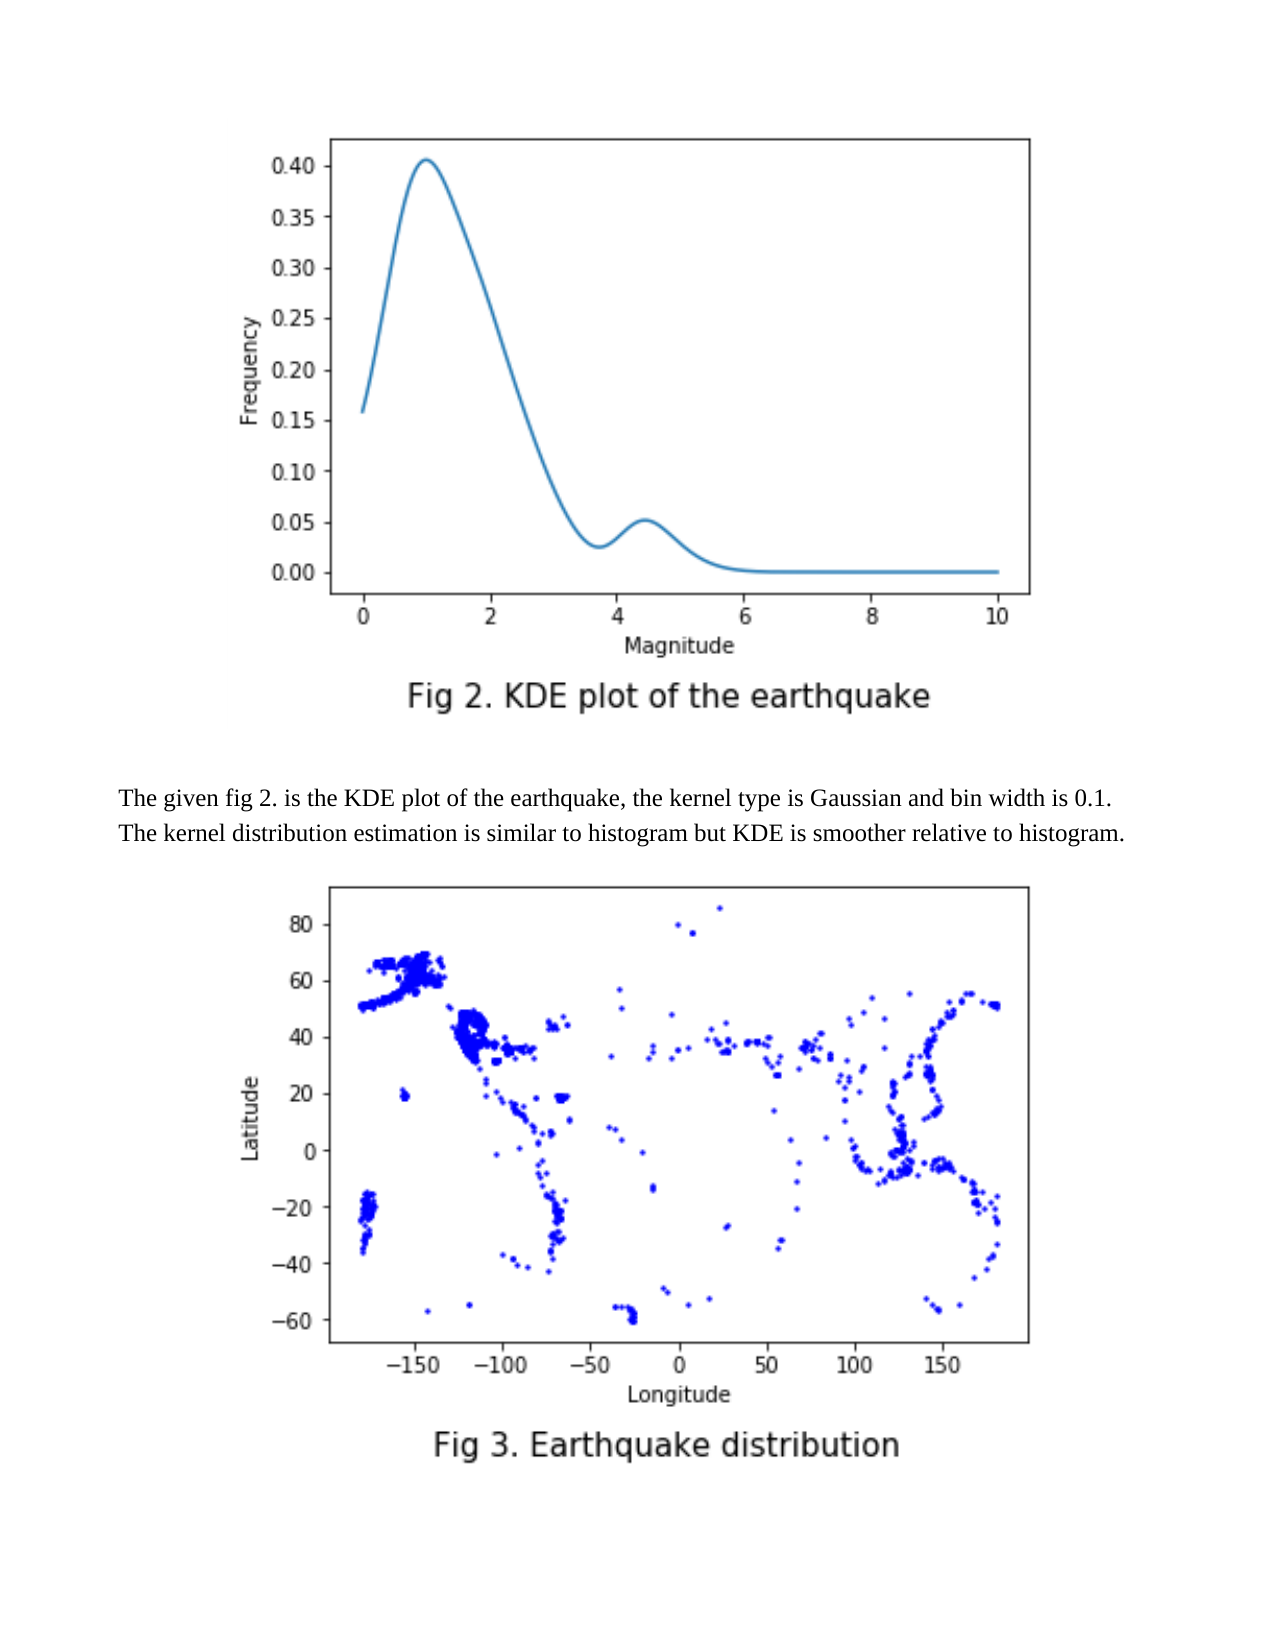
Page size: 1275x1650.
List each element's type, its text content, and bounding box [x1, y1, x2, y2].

picture [227, 867, 1048, 1478]
text The given fig 2. is the KDE plot of the earthquake, the kernel type is Gaussian and bin width is 0.1. The kernel distribution estimation is similar to histogram but KDE is smoother relative to histogram. [118, 783, 1157, 847]
picture [226, 118, 1049, 729]
